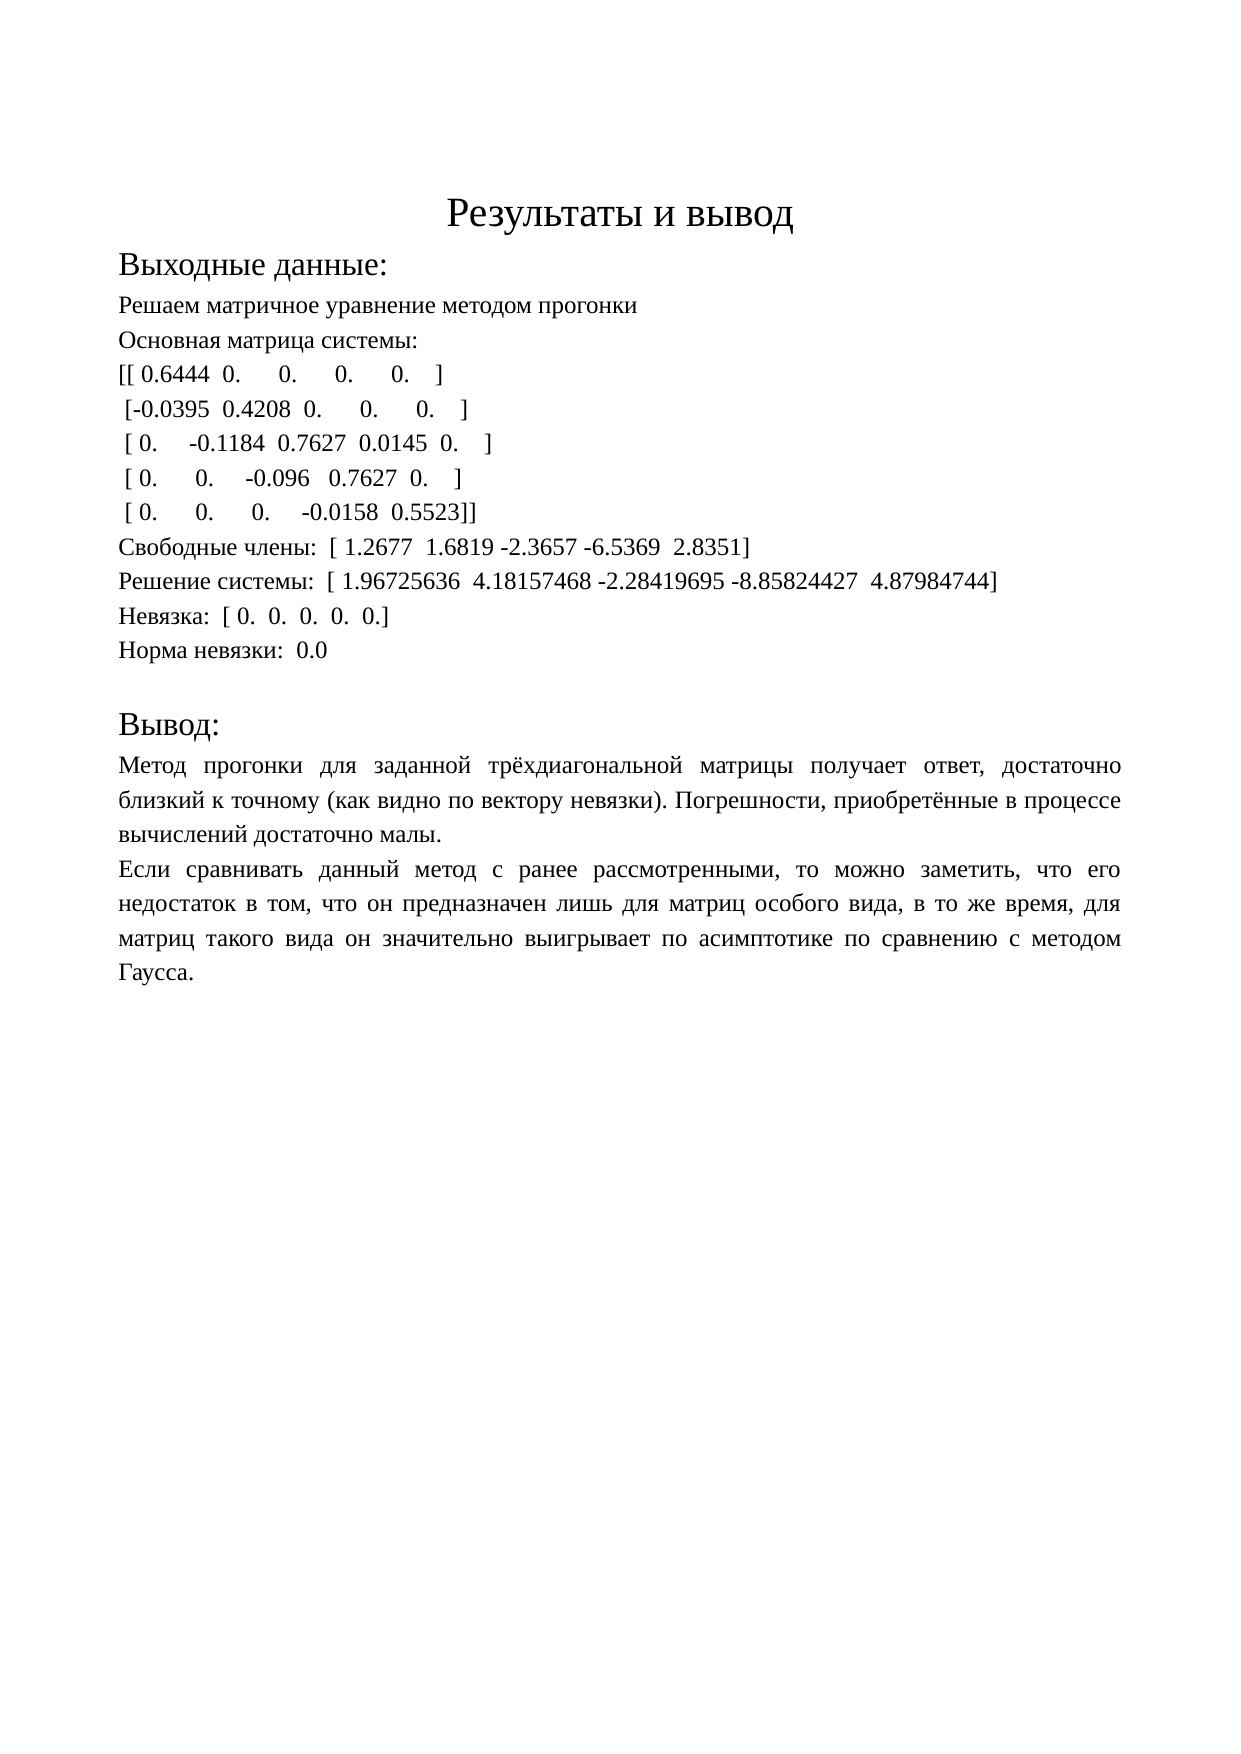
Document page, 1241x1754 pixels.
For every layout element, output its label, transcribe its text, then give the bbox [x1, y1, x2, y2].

text Метод прогонки для заданной трёхдиагональной матрицы получает ответ, достаточно близкий к точному (как видно по вектору невязки). Погрешности, приобретённые в процессе вычислений достаточно малы. [118, 750, 1122, 848]
text Решаем матричное уравнение методом прогонки [118, 291, 1122, 319]
text Основная матрица системы: [118, 325, 1122, 354]
text [ 0. 0. 0. -0.0158 0.5523]] [118, 497, 1122, 526]
text Свободные члены: [ 1.2677 1.6819 -2.3657 -6.5369 2.8351] [118, 532, 1122, 561]
text Выходные данные: [118, 244, 1122, 283]
text Решение системы: [ 1.96725636 4.18157468 -2.28419695 -8.85824427 4.87984744] [118, 566, 1122, 595]
text Вывод: [118, 704, 1122, 743]
text Норма невязки: 0.0 [118, 635, 1122, 664]
text [ 0. -0.1184 0.7627 0.0145 0. ] [118, 428, 1122, 457]
text [ 0. 0. -0.096 0.7627 0. ] [118, 463, 1122, 492]
text Результаты и вывод [118, 187, 1122, 235]
text Если сравнивать данный метод с ранее рассмотренными, то можно заметить, что его недостаток в том, что он предназначен лишь для матриц особого вида, в то же время, для матриц такого вида он значительно выигрывает по асимптотике по сравнению с методом Гаусса. [118, 854, 1122, 986]
text [-0.0395 0.4208 0. 0. 0. ] [118, 394, 1122, 423]
text [[ 0.6444 0. 0. 0. 0. ] [118, 359, 1122, 388]
text Невязка: [ 0. 0. 0. 0. 0.] [118, 601, 1122, 629]
